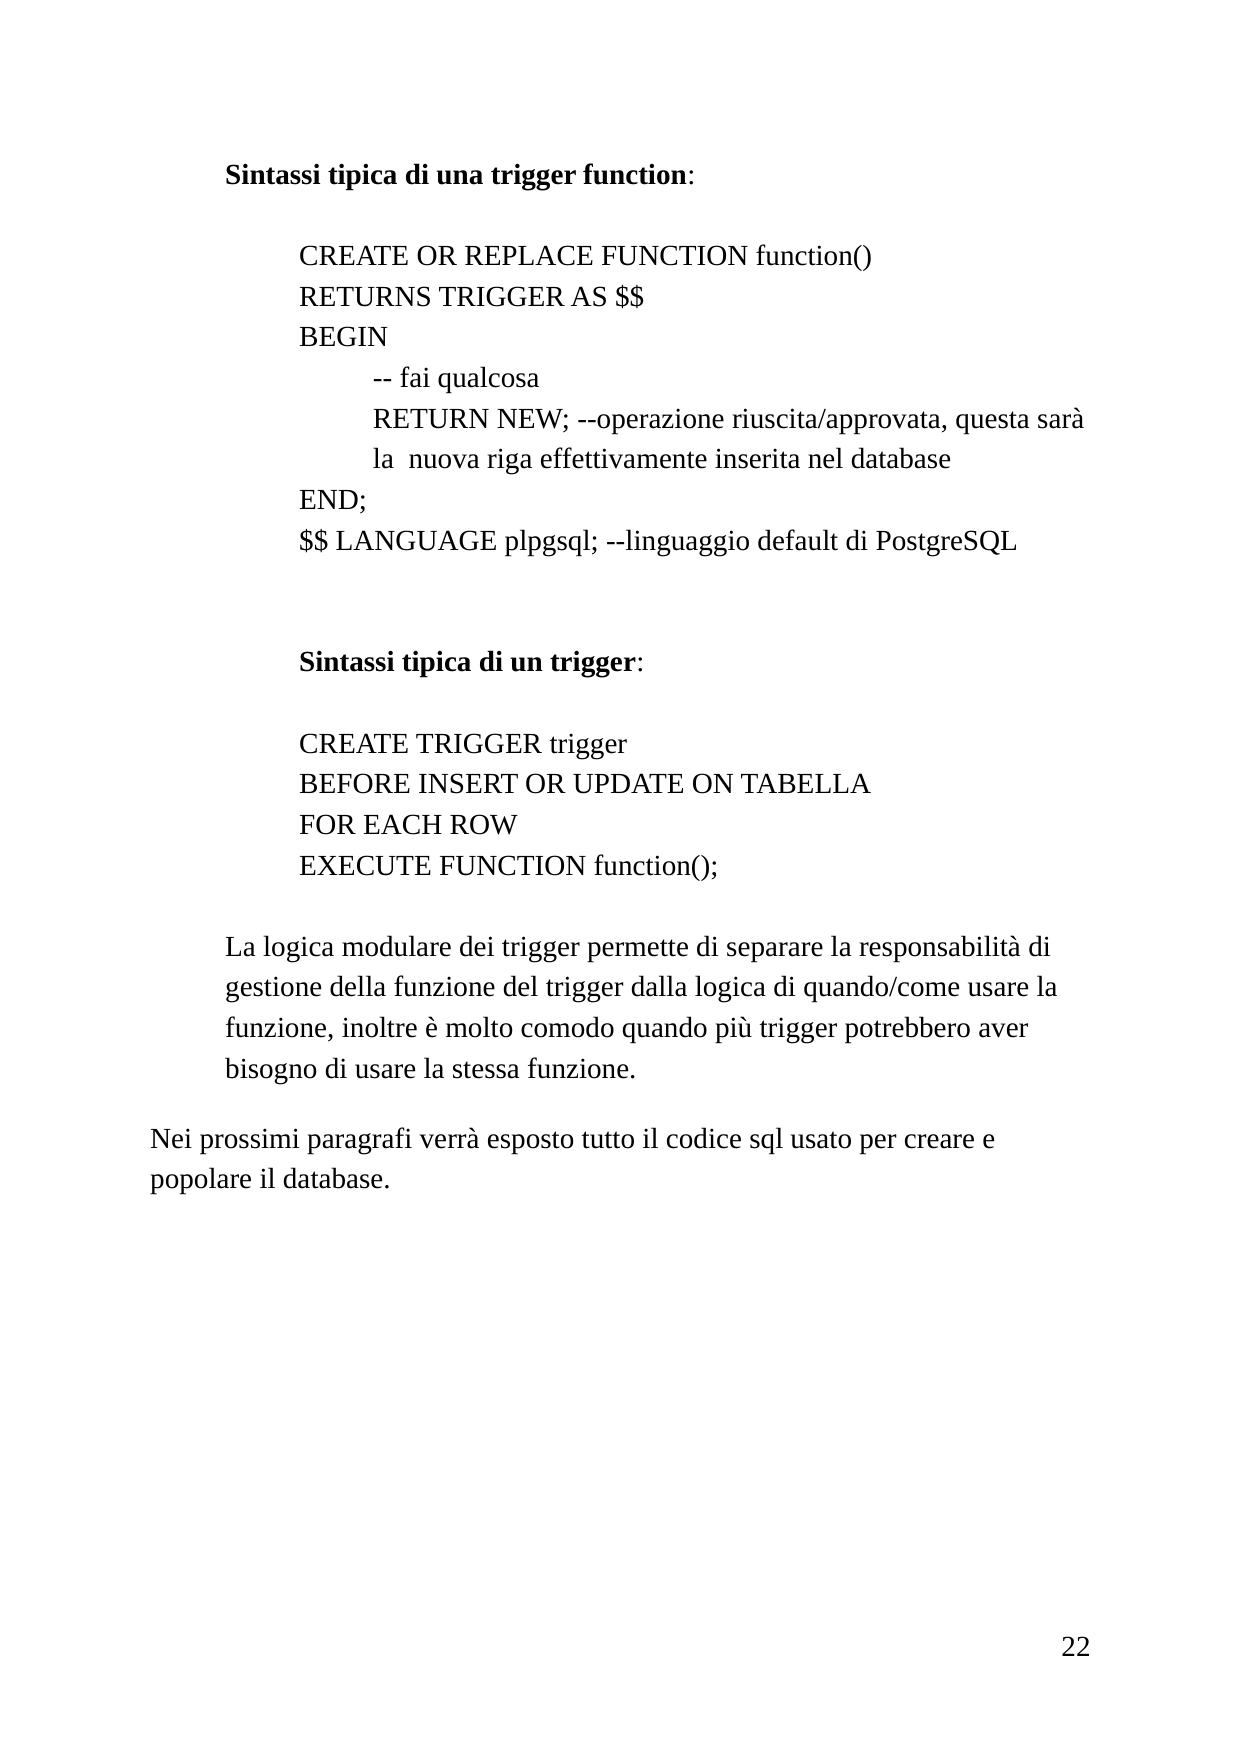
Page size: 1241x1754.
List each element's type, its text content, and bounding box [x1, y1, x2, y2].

list Sintassi tipica di una trigger function: CREATE OR REPLACE FUNCTION function() RETURNS TRIGGER AS $$ BEGIN -- fai qualcosa RETURN NEW; --operazione riuscita/approvata, questa sarà la nuova riga effettivamente inserita nel database END; $$ LANGUAGE plpgsql; --linguaggio default di PostgreSQL Sintassi tipica di un trigger: CREATE TRIGGER trigger BEFORE INSERT OR UPDATE ON TABELLA FOR EACH ROW EXECUTE FUNCTION function(); La logica modulare dei trigger permette di separare la responsabilità di gestione della funzione del trigger dalla logica di quando/come usare la funzione, inoltre è molto comodo quando più trigger potrebbero aver bisogno di usare la stessa funzione. [187, 150, 1090, 1084]
text Nei prossimi paragrafi verrà esposto tutto il codice sql usato per creare e popolare il database. [150, 1114, 1090, 1195]
